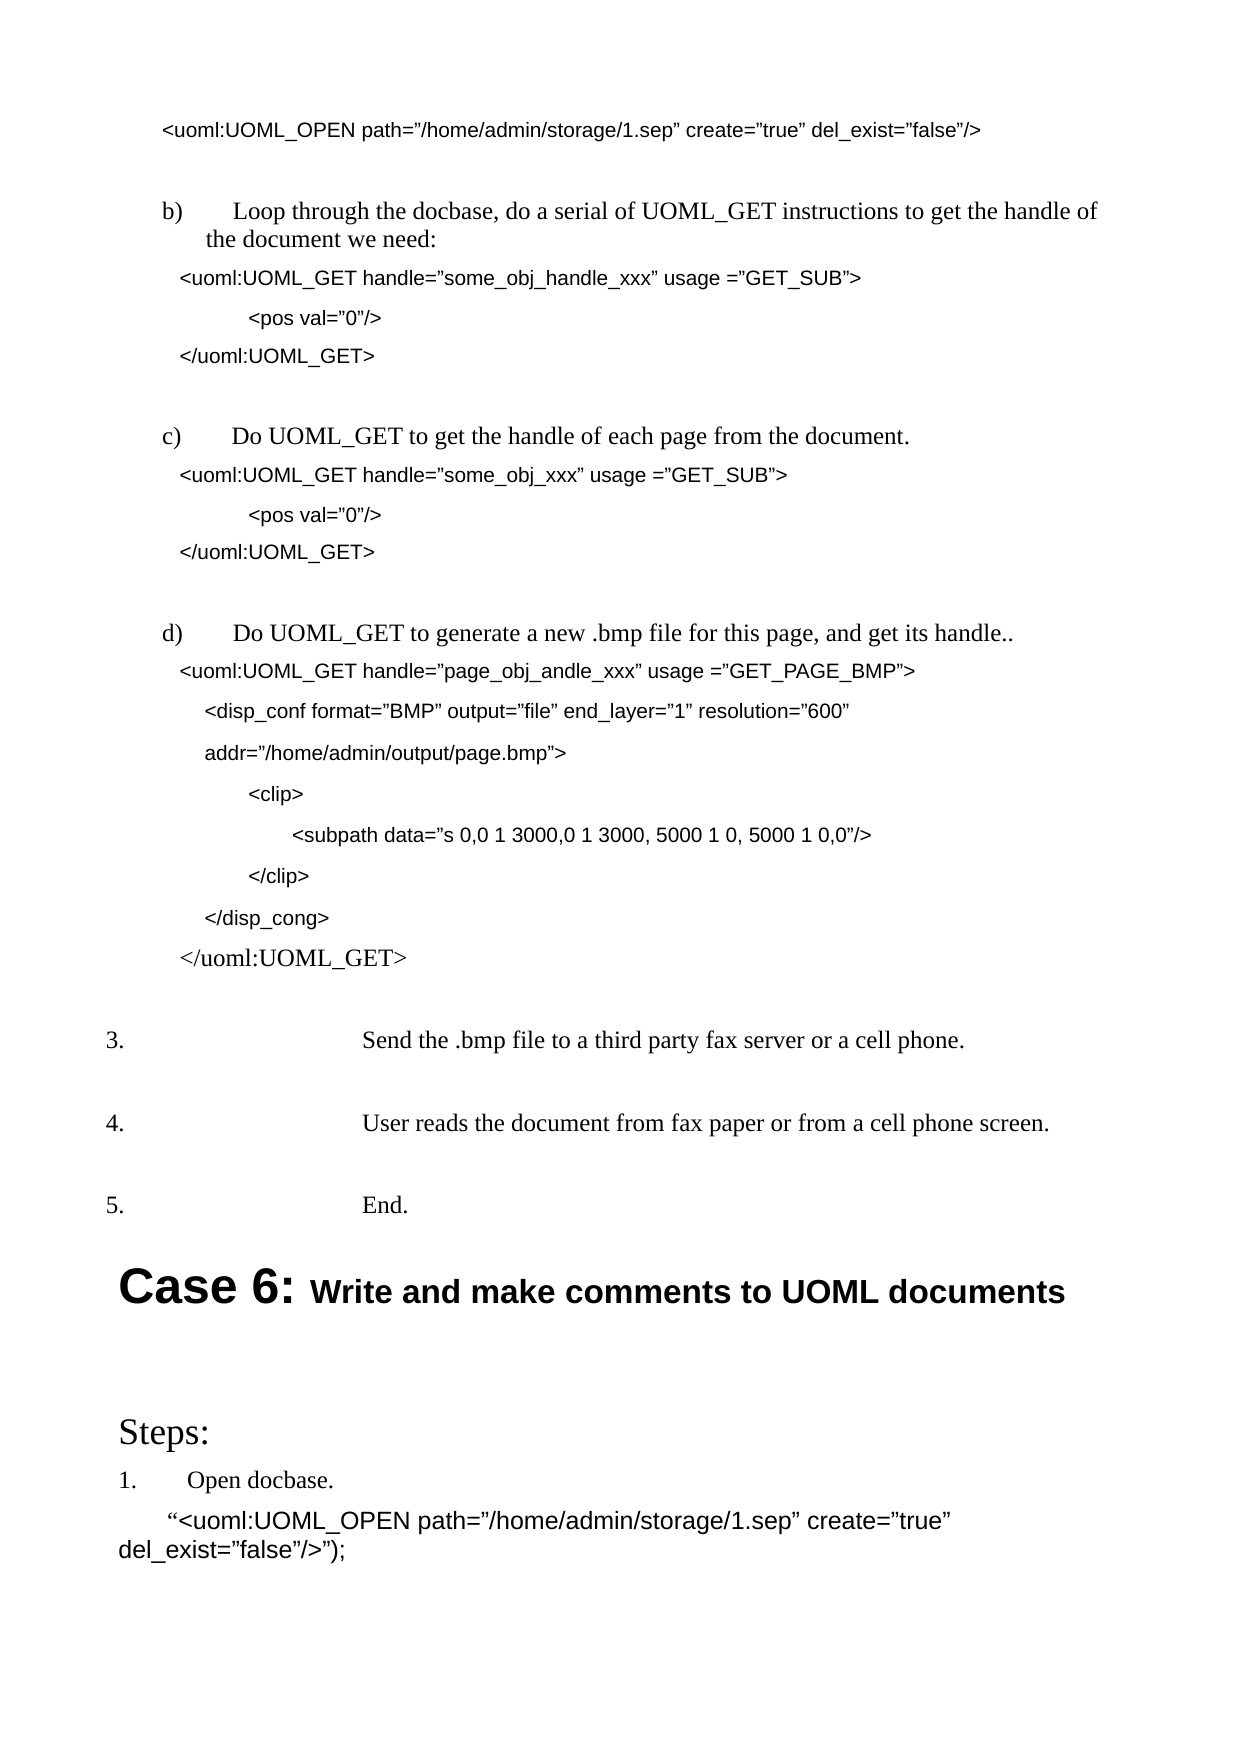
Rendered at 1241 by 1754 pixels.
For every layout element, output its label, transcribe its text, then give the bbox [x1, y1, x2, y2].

text </clip> [118, 861, 1122, 889]
text <pos val=”0”/> [118, 499, 1122, 528]
text <clip> [118, 778, 1122, 807]
text <uoml:UOML_OPEN path=”/home/admin/storage/1.sep” create=”true” del_exist=”false”/> [118, 118, 1122, 142]
text <uoml:UOML_GET handle=”some_obj_xxx” usage =”GET_SUB”> [118, 462, 1122, 486]
text <disp_conf format=”BMP” output=”file” end_layer=”1” resolution=”600” [118, 696, 1122, 724]
text d) Do UOML_GET to generate a new .bmp file for this page, and get its handle.. [162, 618, 1122, 647]
text </uoml:UOML_GET> [118, 943, 1122, 972]
text </disp_cong> [118, 902, 1122, 931]
text c) Do UOML_GET to get the handle of each page from the document. [162, 421, 1122, 450]
text <subpath data=”s 0,0 1 3000,0 1 3000, 5000 1 0, 5000 1 0,0”/> [118, 819, 1122, 848]
text <uoml:UOML_GET handle=”some_obj_handle_xxx” usage =”GET_SUB”> [118, 266, 1122, 290]
text “<uoml:UOML_OPEN path=”/home/admin/storage/1.sep” create=”true” del_exist=”false”/>”); [118, 1506, 1122, 1564]
text 4. User reads the document from fax paper or from a cell phone screen. [106, 1108, 1122, 1137]
text addr=”/home/admin/output/page.bmp”> [118, 737, 1122, 766]
text </uoml:UOML_GET> [118, 343, 1122, 367]
text b) Loop through the docbase, do a serial of UOML_GET instructions to get the handle of the document we need: [162, 196, 1122, 253]
text <uoml:UOML_GET handle=”page_obj_andle_xxx” usage =”GET_PAGE_BMP”> [118, 659, 1122, 683]
text 1. Open docbase. [118, 1465, 1122, 1494]
subtitle Case 6: Write and make comments to UOML documents [118, 1257, 1122, 1314]
text 3. Send the .bmp file to a third party fax server or a cell phone. [106, 1026, 1122, 1054]
text </uoml:UOML_GET> [118, 540, 1122, 564]
text 5. End. [106, 1191, 1122, 1219]
text <pos val=”0”/> [118, 302, 1122, 331]
subtitle Steps: [118, 1409, 1122, 1452]
